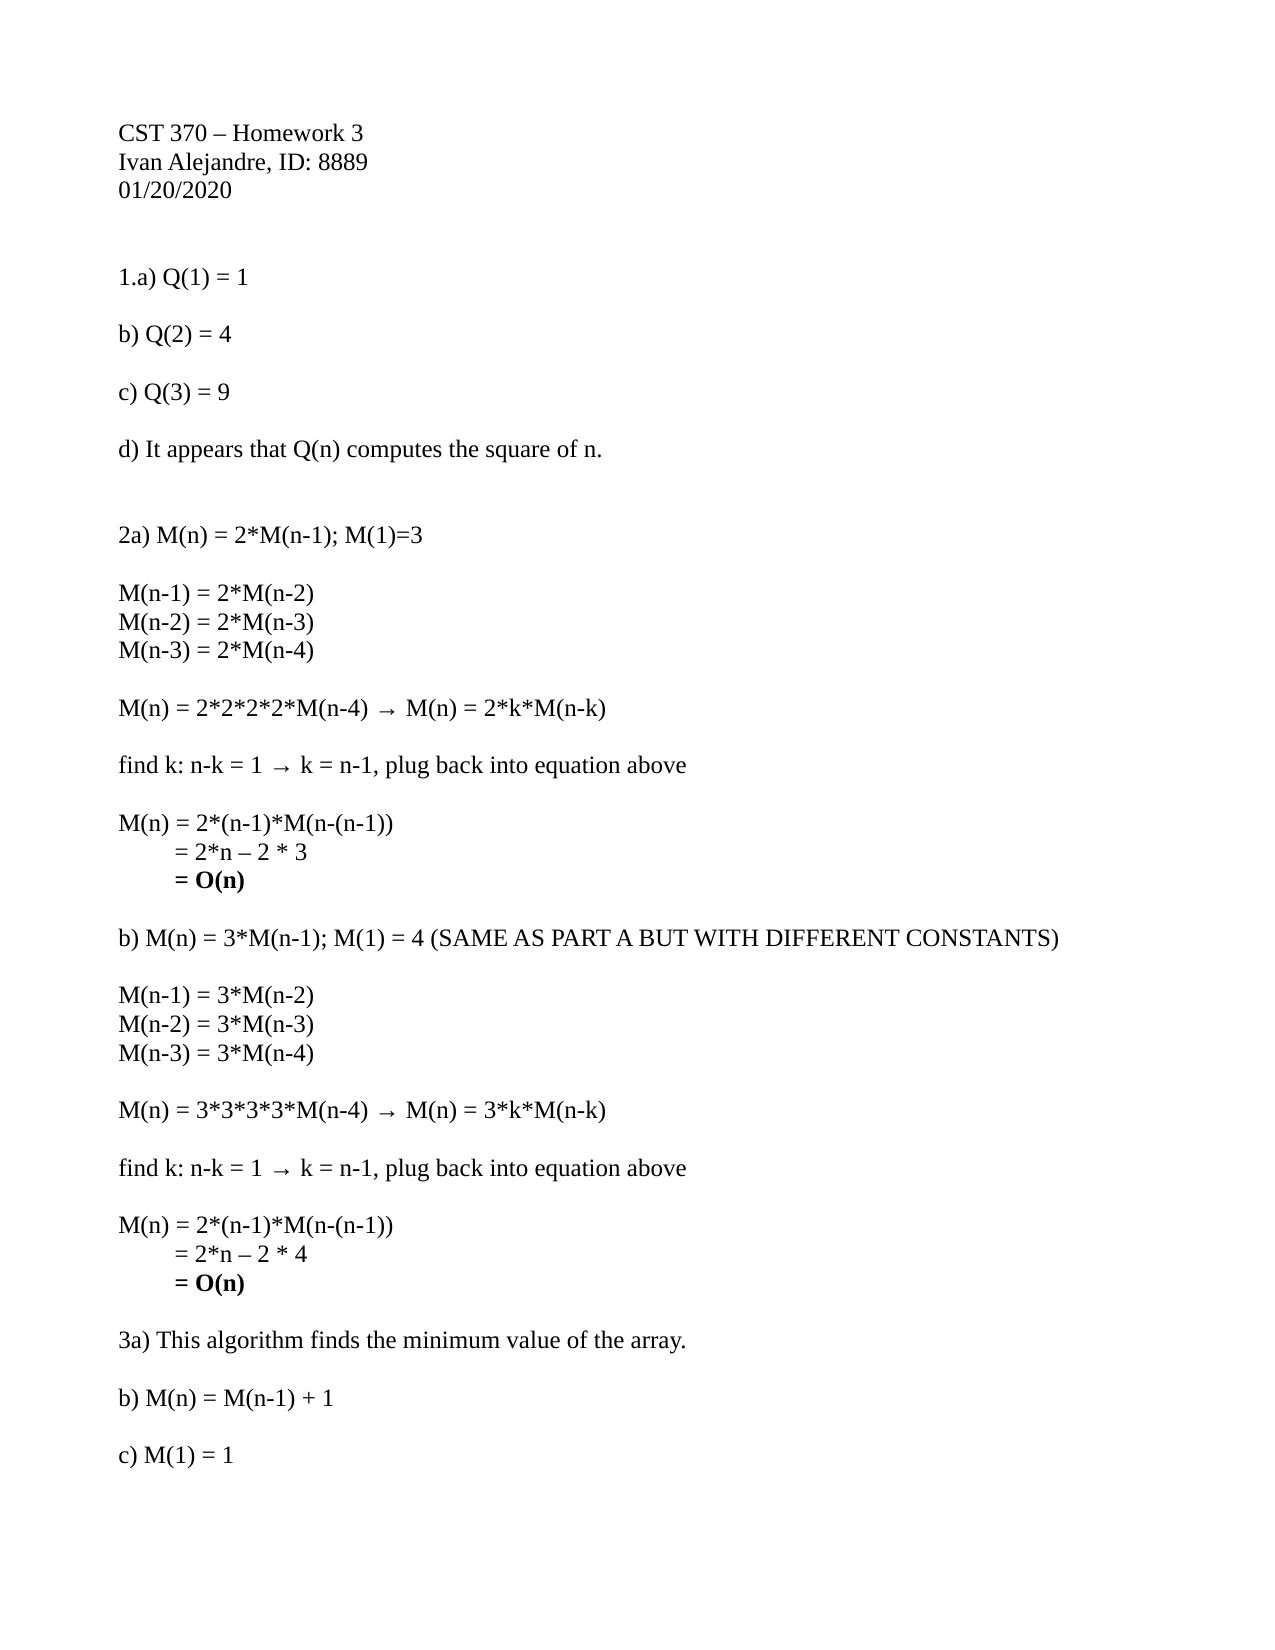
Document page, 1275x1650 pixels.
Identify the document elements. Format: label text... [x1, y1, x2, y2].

text = 2*n – 2 * 4 [118, 1239, 1157, 1268]
text b) M(n) = M(n-1) + 1 [118, 1383, 1157, 1412]
text Ivan Alejandre, ID: 8889 [118, 147, 1157, 176]
text CST 370 – Homework 3 [118, 118, 1157, 147]
text M(n) = 3*3*3*3*M(n-4) → M(n) = 3*k*M(n-k) [118, 1096, 1157, 1124]
text M(n) = 2*(n-1)*M(n-(n-1)) [118, 1211, 1157, 1239]
text M(n-3) = 3*M(n-4) [118, 1038, 1157, 1067]
text = 2*n – 2 * 3 [118, 837, 1157, 866]
text M(n) = 2*(n-1)*M(n-(n-1)) [118, 808, 1157, 837]
text M(n-3) = 2*M(n-4) [118, 636, 1157, 664]
text c) M(1) = 1 [118, 1441, 1157, 1469]
text b) M(n) = 3*M(n-1); M(1) = 4 (SAME AS PART A BUT WITH DIFFERENT CONSTANTS) [118, 923, 1157, 952]
text find k: n-k = 1 → k = n-1, plug back into equation above [118, 1153, 1157, 1182]
text M(n) = 2*2*2*2*M(n-4) → M(n) = 2*k*M(n-k) [118, 693, 1157, 722]
text 2a) M(n) = 2*M(n-1); M(1)=3 [118, 521, 1157, 549]
text d) It appears that Q(n) computes the square of n. [118, 434, 1157, 463]
text 3a) This algorithm finds the minimum value of the array. [118, 1326, 1157, 1354]
text M(n-1) = 3*M(n-2) [118, 981, 1157, 1009]
text b) Q(2) = 4 [118, 319, 1157, 348]
text 01/20/2020 [118, 176, 1157, 204]
text M(n-2) = 2*M(n-3) [118, 607, 1157, 636]
text M(n-1) = 2*M(n-2) [118, 578, 1157, 607]
text = O(n) [118, 1268, 1157, 1297]
text M(n-2) = 3*M(n-3) [118, 1009, 1157, 1038]
text 1.a) Q(1) = 1 [118, 262, 1157, 291]
text = O(n) [118, 866, 1157, 894]
text find k: n-k = 1 → k = n-1, plug back into equation above [118, 751, 1157, 779]
text c) Q(3) = 9 [118, 377, 1157, 406]
